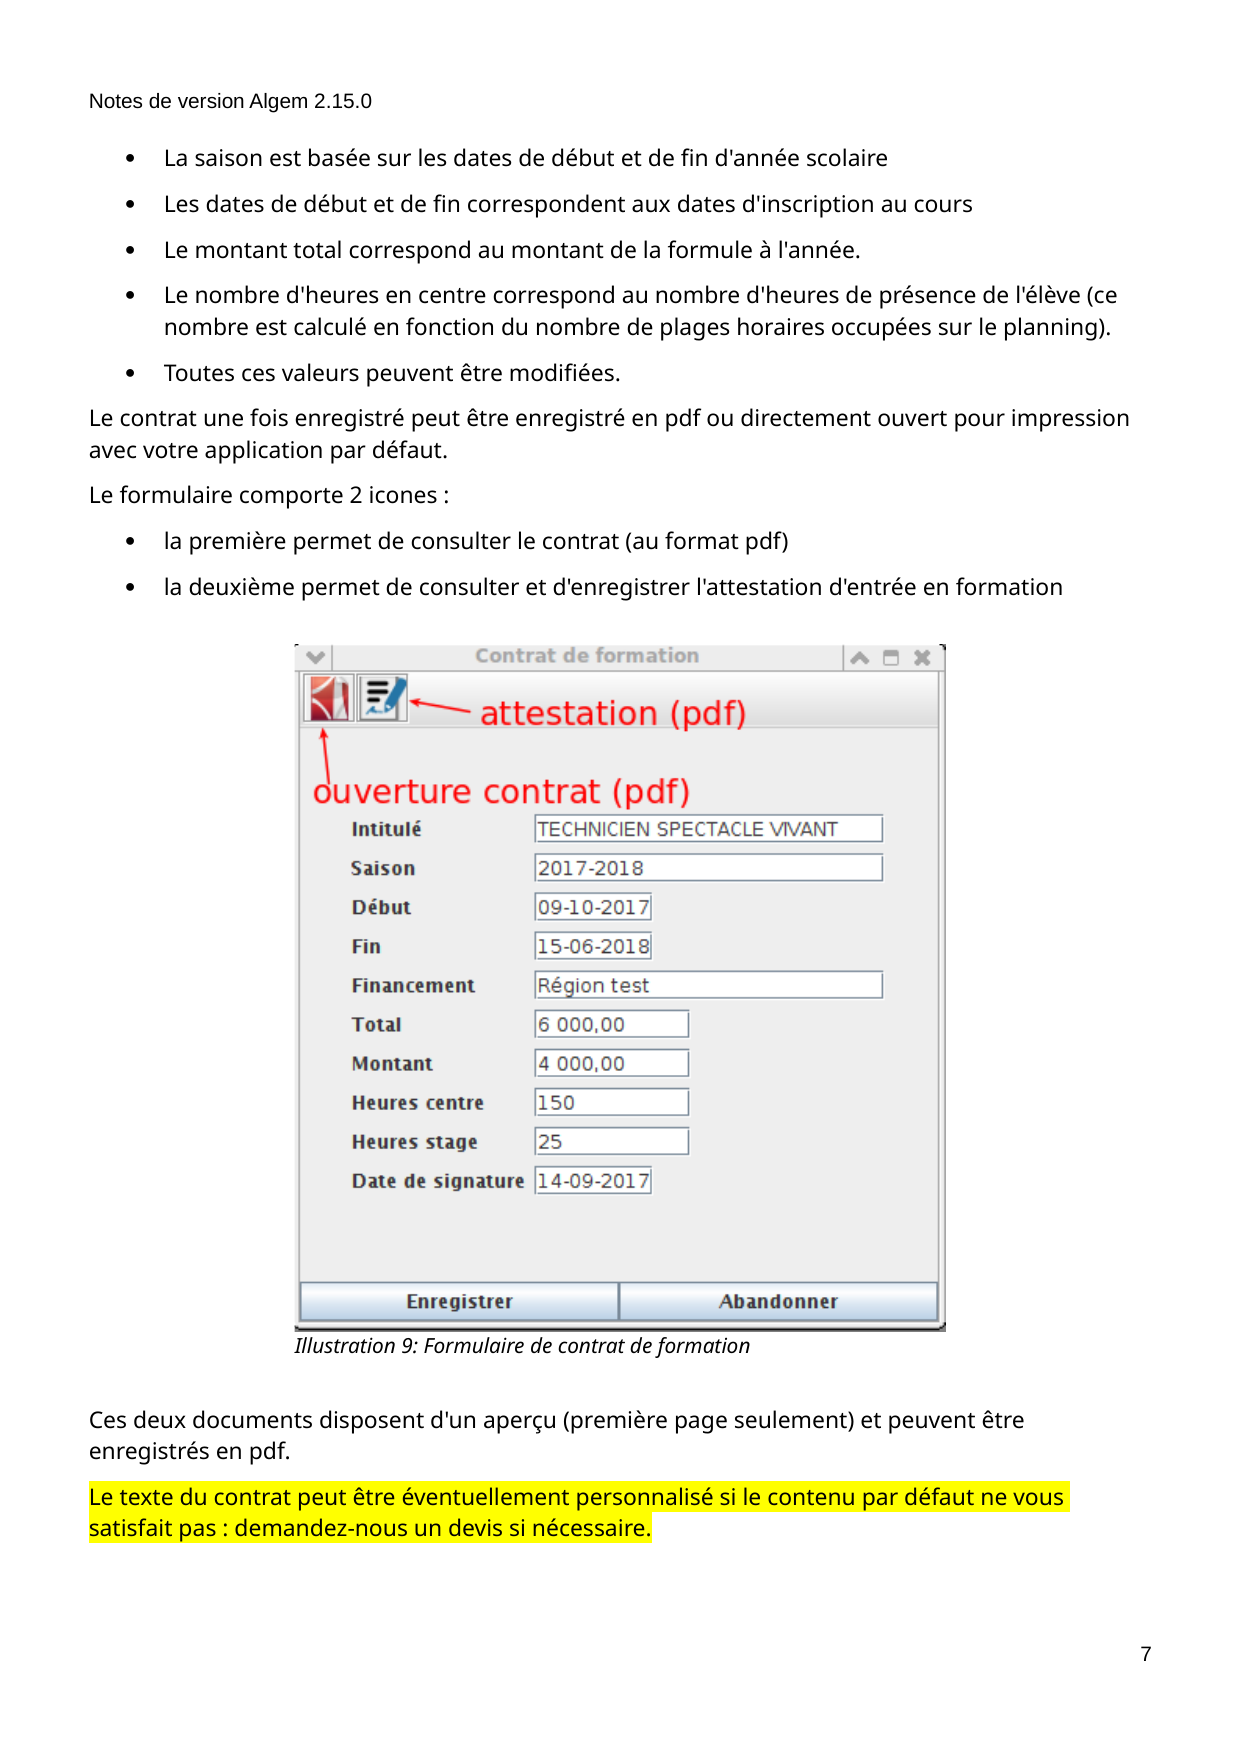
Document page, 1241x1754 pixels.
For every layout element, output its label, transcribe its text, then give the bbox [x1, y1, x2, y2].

text Illustration 9: Formulaire de contrat de formation [294, 1332, 946, 1358]
list Le nombre d'heures en centre correspond au nombre d'heures de présence de l'élève (ce nombre est calculé en fonction du nombre de plages horaires occupées sur le planning). [126, 279, 1152, 342]
list La saison est basée sur les dates de début et de fin d'année scolaire [126, 142, 1152, 173]
list la deuxième permet de consulter et d'enregistrer l'attestation d'entrée en formation [126, 571, 1152, 602]
text Le texte du contrat peut être éventuellement personnalisé si le contenu par défaut ne vous satisfait pas : demandez-nous un devis si nécessaire. [88, 1481, 1152, 1543]
list Le montant total correspond au montant de la formule à l'année. [126, 234, 1152, 265]
list la première permet de consulter le contrat (au format pdf) [126, 525, 1152, 557]
text Ces deux documents disposent d'un aperçu (première page seulement) et peuvent être enregistrés en pdf. [88, 1403, 1152, 1466]
list Les dates de début et de fin correspondent aux dates d'inscription au cours [126, 188, 1152, 219]
list Toutes ces valeurs peuvent être modifiées. [126, 357, 1152, 388]
picture [294, 644, 946, 1332]
text Le contrat une fois enregistré peut être enregistré en pdf ou directement ouvert pour impression avec votre application par défaut. [88, 402, 1152, 465]
text Le formulaire comporte 2 icones : [88, 479, 1152, 511]
